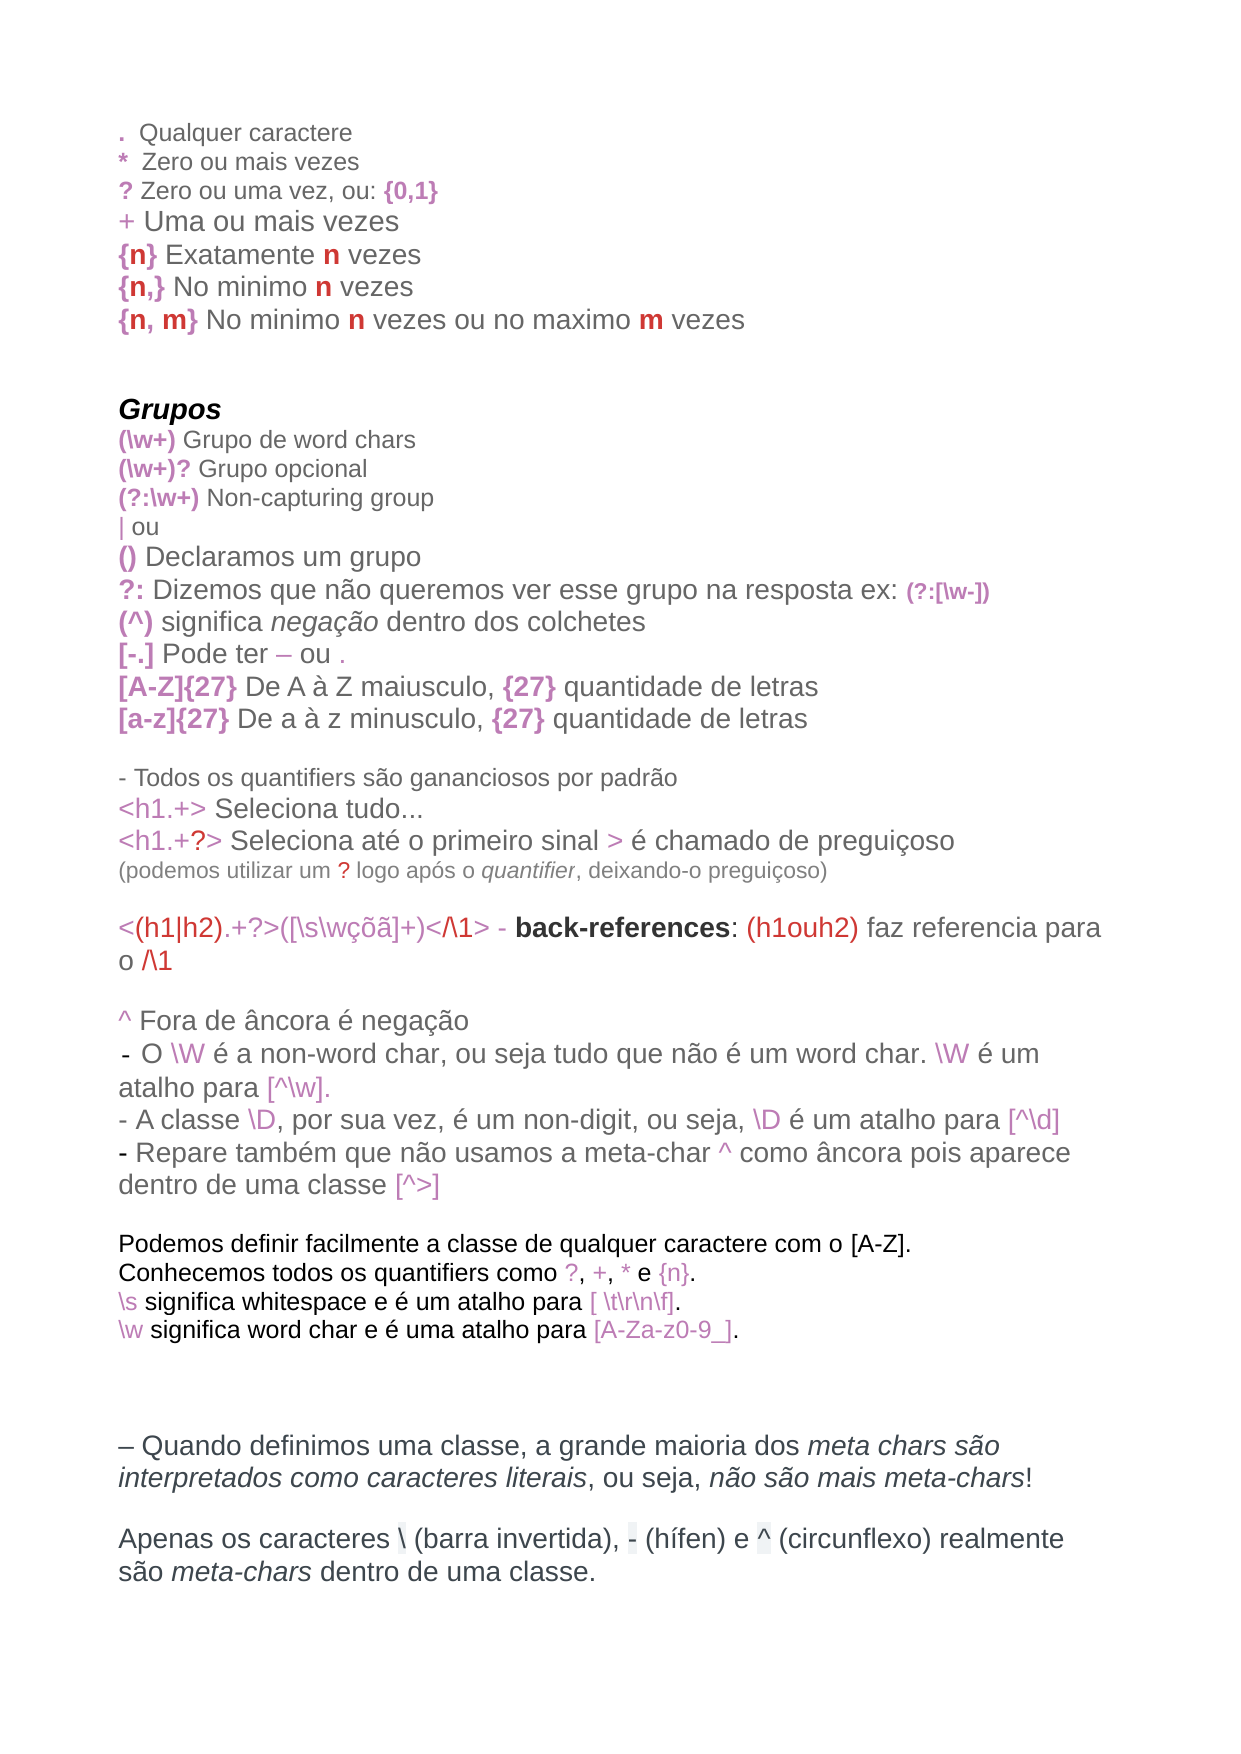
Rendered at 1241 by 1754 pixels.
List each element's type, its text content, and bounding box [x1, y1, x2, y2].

text Podemos definir facilmente a classe de qualquer caractere com o [A-Z]. [118, 1229, 1122, 1258]
text \s significa whitespace e é um atalho para [ \t\r\n\f]. [118, 1287, 1122, 1315]
text {n} Exatamente n vezes [118, 238, 1122, 270]
text [-.] Pode ter – ou . [118, 637, 1122, 670]
text () Declaramos um grupo [118, 540, 1122, 573]
text <(h1|h2).+?>([\s\wçõã]+)</\1> - back-references: (h1ouh2) faz referencia para o /\1 [118, 911, 1122, 976]
text + Uma ou mais vezes [118, 204, 1122, 238]
text (?:\w+) Non-capturing group [118, 483, 1122, 512]
text (podemos utilizar um ? logo após o quantifier, deixando-o preguiçoso) [118, 857, 1122, 883]
text Grupos [118, 392, 1122, 425]
text [A-Z]{27} De A à Z maiusculo, {27} quantidade de letras [118, 670, 1122, 702]
text <h1.+?> Seleciona até o primeiro sinal > é chamado de preguiçoso [118, 824, 1122, 857]
text {n, m} No minimo n vezes ou no maximo m vezes [118, 303, 1122, 335]
text * Zero ou mais vezes [118, 147, 1122, 176]
text (^) significa negação dentro dos colchetes [118, 605, 1122, 637]
text (\w+)? Grupo opcional [118, 454, 1122, 483]
text {n,} No minimo n vezes [118, 270, 1122, 303]
text [a-z]{27} De a à z minusculo, {27} quantidade de letras [118, 702, 1122, 735]
text - Todos os quantifiers são gananciosos por padrão [118, 763, 1122, 792]
text ?: Dizemos que não queremos ver esse grupo na resposta ex: (?:[\w-]) [118, 573, 1122, 605]
text <h1.+> Seleciona tudo... [118, 792, 1122, 824]
text Conhecemos todos os quantifiers como ?, +, * e {n}. [118, 1258, 1122, 1287]
text | ou [118, 512, 1122, 540]
text - O \W é a non-word char, ou seja tudo que não é um word char. \W é um atalho para [^\w]. [118, 1037, 1122, 1103]
text - A classe \D, por sua vez, é um non-digit, ou seja, \D é um atalho para [^\d] [118, 1103, 1122, 1136]
list \w significa word char e é uma atalho para [A-Za-z0-9_]. [118, 1315, 1122, 1344]
text - Repare também que não usamos a meta-char ^ como âncora pois aparece dentro de uma classe [^>] [118, 1136, 1122, 1200]
text . Qualquer caractere [118, 118, 1122, 147]
text Apenas os caracteres \ (barra invertida), - (hífen) e ^ (circunflexo) realmente são meta-chars dentro de uma classe. [118, 1522, 1122, 1587]
text – Quando definimos uma classe, a grande maioria dos meta chars são interpretados como caracteres literais, ou seja, não são mais meta-chars! [118, 1429, 1122, 1494]
text (\w+) Grupo de word chars [118, 425, 1122, 454]
text ? Zero ou uma vez, ou: {0,1} [118, 176, 1122, 204]
text ^ Fora de âncora é negação [118, 1004, 1122, 1037]
